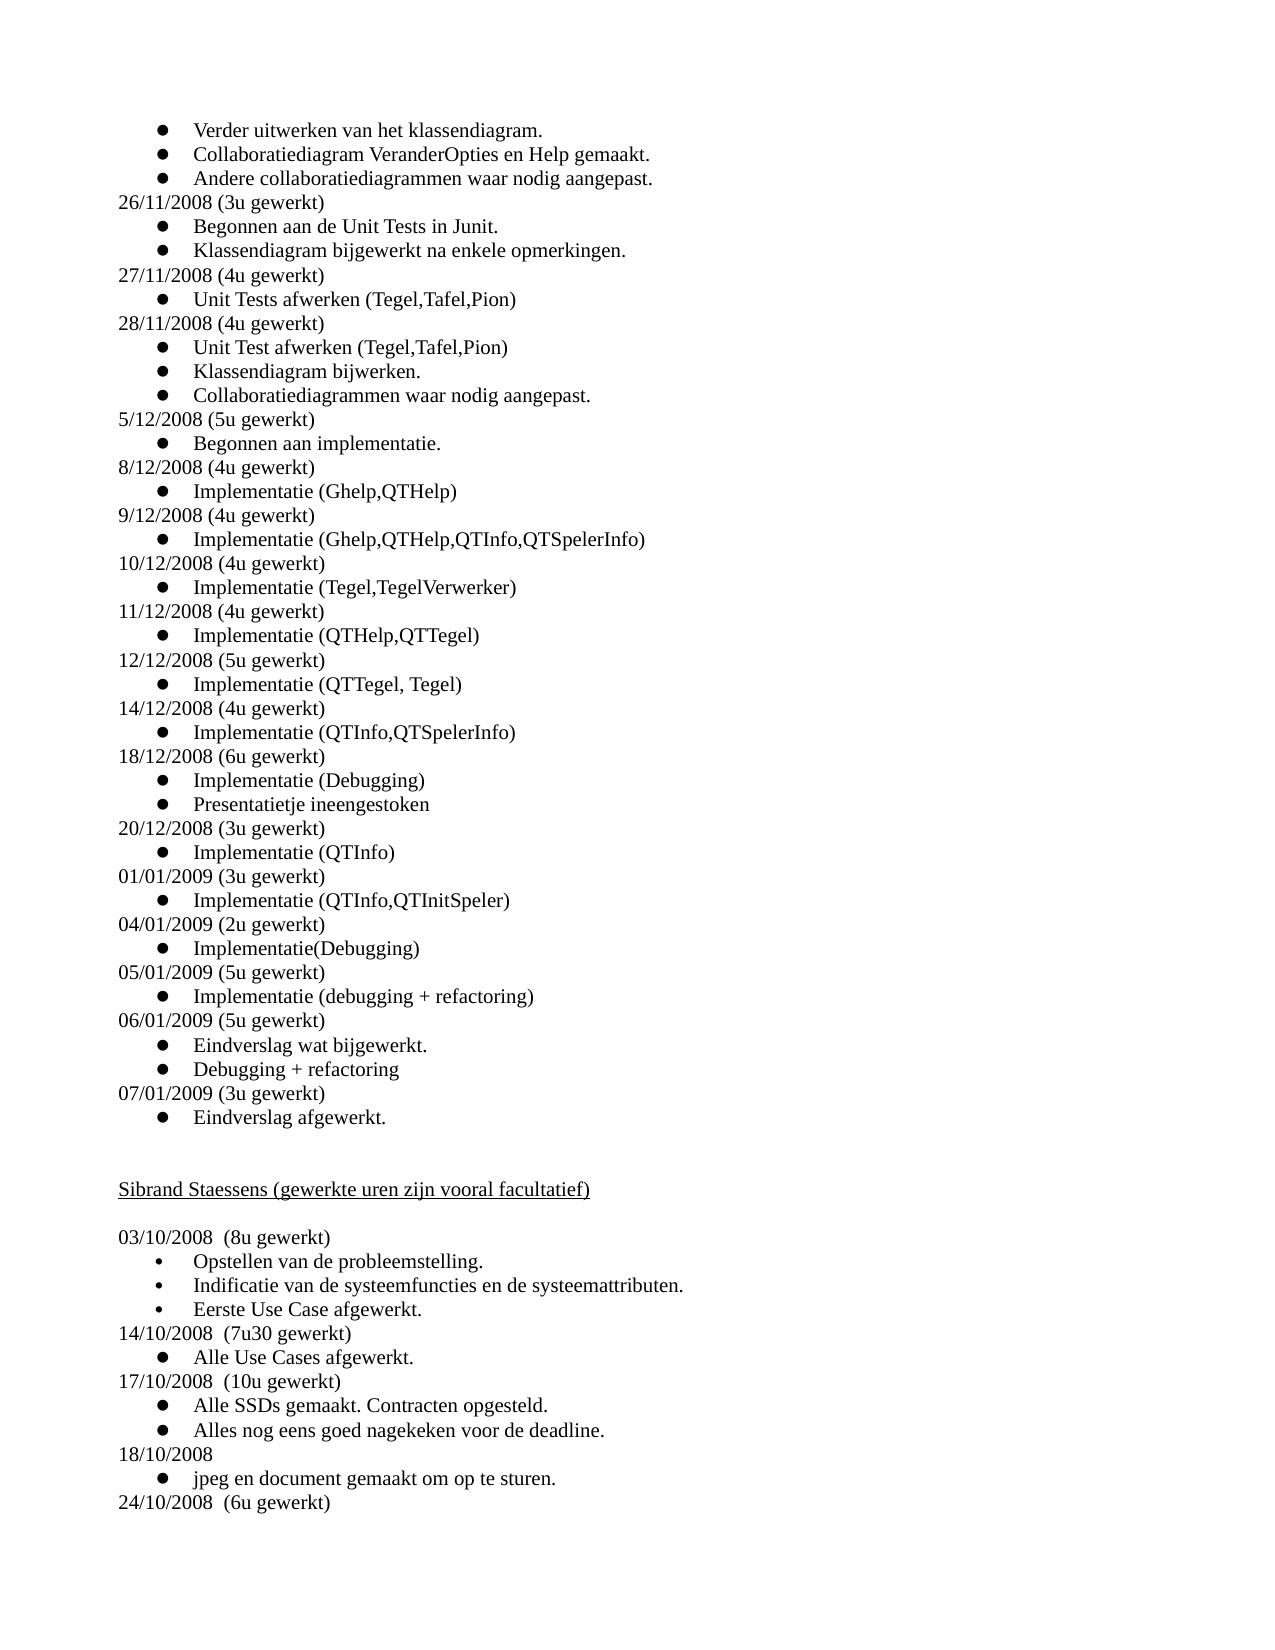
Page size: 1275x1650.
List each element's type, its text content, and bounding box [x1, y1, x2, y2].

list Implementatie (Tegel,TegelVerwerker) [156, 575, 1157, 599]
list Alle SSDs gemaakt. Contracten opgesteld. [156, 1393, 1157, 1417]
list Eerste Use Case afgewerkt. [156, 1297, 1157, 1321]
text Sibrand Staessens (gewerkte uren zijn vooral facultatief) [118, 1177, 1157, 1201]
list Implementatie (QTTegel, Tegel) [156, 672, 1157, 696]
list Opstellen van de probleemstelling. [156, 1249, 1157, 1273]
text 18/12/2008 (6u gewerkt) [118, 744, 1157, 768]
text 12/12/2008 (5u gewerkt) [118, 647, 1157, 672]
text 24/10/2008 (6u gewerkt) [118, 1490, 1157, 1514]
list Collaboratiediagrammen waar nodig aangepast. [156, 383, 1157, 407]
text 11/12/2008 (4u gewerkt) [118, 599, 1157, 623]
text 14/10/2008 (7u30 gewerkt) [118, 1321, 1157, 1345]
text 01/01/2009 (3u gewerkt) [118, 864, 1157, 888]
list Verder uitwerken van het klassendiagram. [156, 118, 1157, 142]
text 20/12/2008 (3u gewerkt) [118, 816, 1157, 840]
text 18/10/2008 [118, 1442, 1157, 1466]
text 04/01/2009 (2u gewerkt) [118, 912, 1157, 936]
text 05/01/2009 (5u gewerkt) [118, 960, 1157, 984]
list jpeg en document gemaakt om op te sturen. [156, 1466, 1157, 1490]
text 8/12/2008 (4u gewerkt) [118, 455, 1157, 479]
list Implementatie (QTHelp,QTTegel) [156, 623, 1157, 647]
list Begonnen aan de Unit Tests in Junit. [156, 214, 1157, 238]
list Andere collaboratiediagrammen waar nodig aangepast. [156, 166, 1157, 190]
text 14/12/2008 (4u gewerkt) [118, 696, 1157, 720]
text 28/11/2008 (4u gewerkt) [118, 311, 1157, 335]
text 17/10/2008 (10u gewerkt) [118, 1369, 1157, 1393]
list Collaboratiediagram VeranderOpties en Help gemaakt. [156, 142, 1157, 166]
list Debugging + refactoring [156, 1057, 1157, 1081]
list Alle Use Cases afgewerkt. [156, 1345, 1157, 1369]
text 10/12/2008 (4u gewerkt) [118, 551, 1157, 575]
list Eindverslag afgewerkt. [156, 1105, 1157, 1129]
list Implementatie(Debugging) [156, 936, 1157, 960]
list Implementatie (QTInfo,QTSpelerInfo) [156, 720, 1157, 744]
list Implementatie (Ghelp,QTHelp,QTInfo,QTSpelerInfo) [156, 527, 1157, 551]
list Alles nog eens goed nagekeken voor de deadline. [156, 1417, 1157, 1442]
text 9/12/2008 (4u gewerkt) [118, 503, 1157, 527]
list Implementatie (QTInfo) [156, 840, 1157, 864]
list Implementatie (Debugging) [156, 768, 1157, 792]
text 07/01/2009 (3u gewerkt) [118, 1081, 1157, 1105]
text 5/12/2008 (5u gewerkt) [118, 407, 1157, 431]
text 26/11/2008 (3u gewerkt) [118, 190, 1157, 214]
text 27/11/2008 (4u gewerkt) [118, 262, 1157, 287]
text 03/10/2008 (8u gewerkt) [118, 1225, 1157, 1249]
list Implementatie (Ghelp,QTHelp) [156, 479, 1157, 503]
text 06/01/2009 (5u gewerkt) [118, 1008, 1157, 1032]
list Implementatie (debugging + refactoring) [156, 984, 1157, 1008]
list Implementatie (QTInfo,QTInitSpeler) [156, 888, 1157, 912]
list Indificatie van de systeemfuncties en de systeemattributen. [156, 1273, 1157, 1297]
list Unit Test afwerken (Tegel,Tafel,Pion) [156, 335, 1157, 359]
list Klassendiagram bijgewerkt na enkele opmerkingen. [156, 238, 1157, 262]
list Begonnen aan implementatie. [156, 431, 1157, 455]
list Presentatietje ineengestoken [156, 792, 1157, 816]
list Klassendiagram bijwerken. [156, 359, 1157, 383]
list Unit Tests afwerken (Tegel,Tafel,Pion) [156, 287, 1157, 311]
list Eindverslag wat bijgewerkt. [156, 1032, 1157, 1057]
